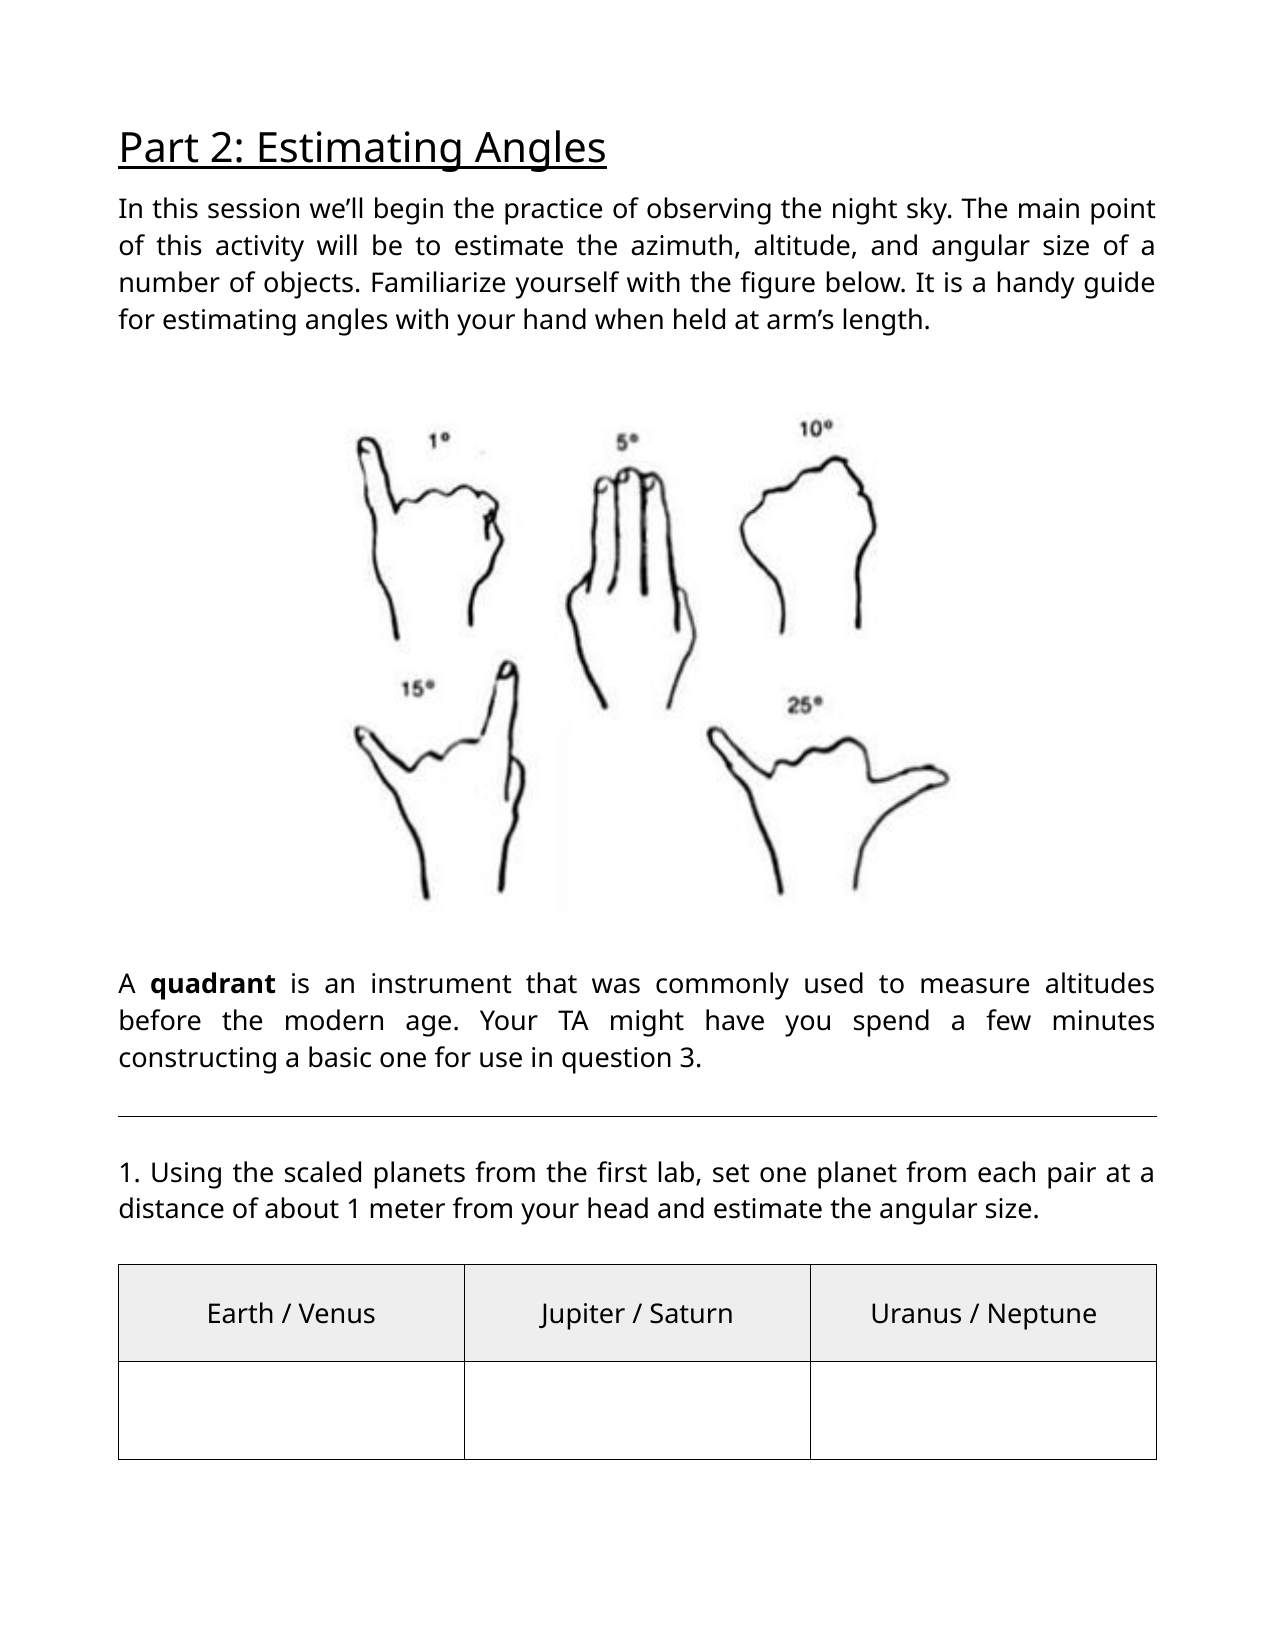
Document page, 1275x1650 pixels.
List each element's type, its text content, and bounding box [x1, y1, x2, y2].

text A quadrant is an instrument that was commonly used to measure altitudes before the modern age. Your TA might have you spend a few minutes constructing a basic one for use in question 3. [118, 964, 1157, 1075]
text In this session we’ll begin the practice of observing the night sky. The main point of this activity will be to estimate the azimuth, altitude, and angular size of a number of objects. Familiarize yourself with the figure below. It is a handy guide for estimating angles with your hand when held at arm’s length. [118, 190, 1157, 337]
table_cell [119, 1362, 464, 1459]
table_cell [811, 1362, 1156, 1459]
table_header Earth / Venus [119, 1265, 464, 1361]
table_header Jupiter / Saturn [465, 1265, 810, 1361]
table_header Uranus / Neptune [811, 1265, 1156, 1361]
text 1. Using the scaled planets from the first lab, set one planet from each pair at a distance of about 1 meter from your head and estimate the angular size. [118, 1153, 1157, 1227]
text Part 2: Estimating Angles [118, 118, 1157, 175]
picture [330, 381, 957, 931]
table_cell [465, 1362, 810, 1459]
